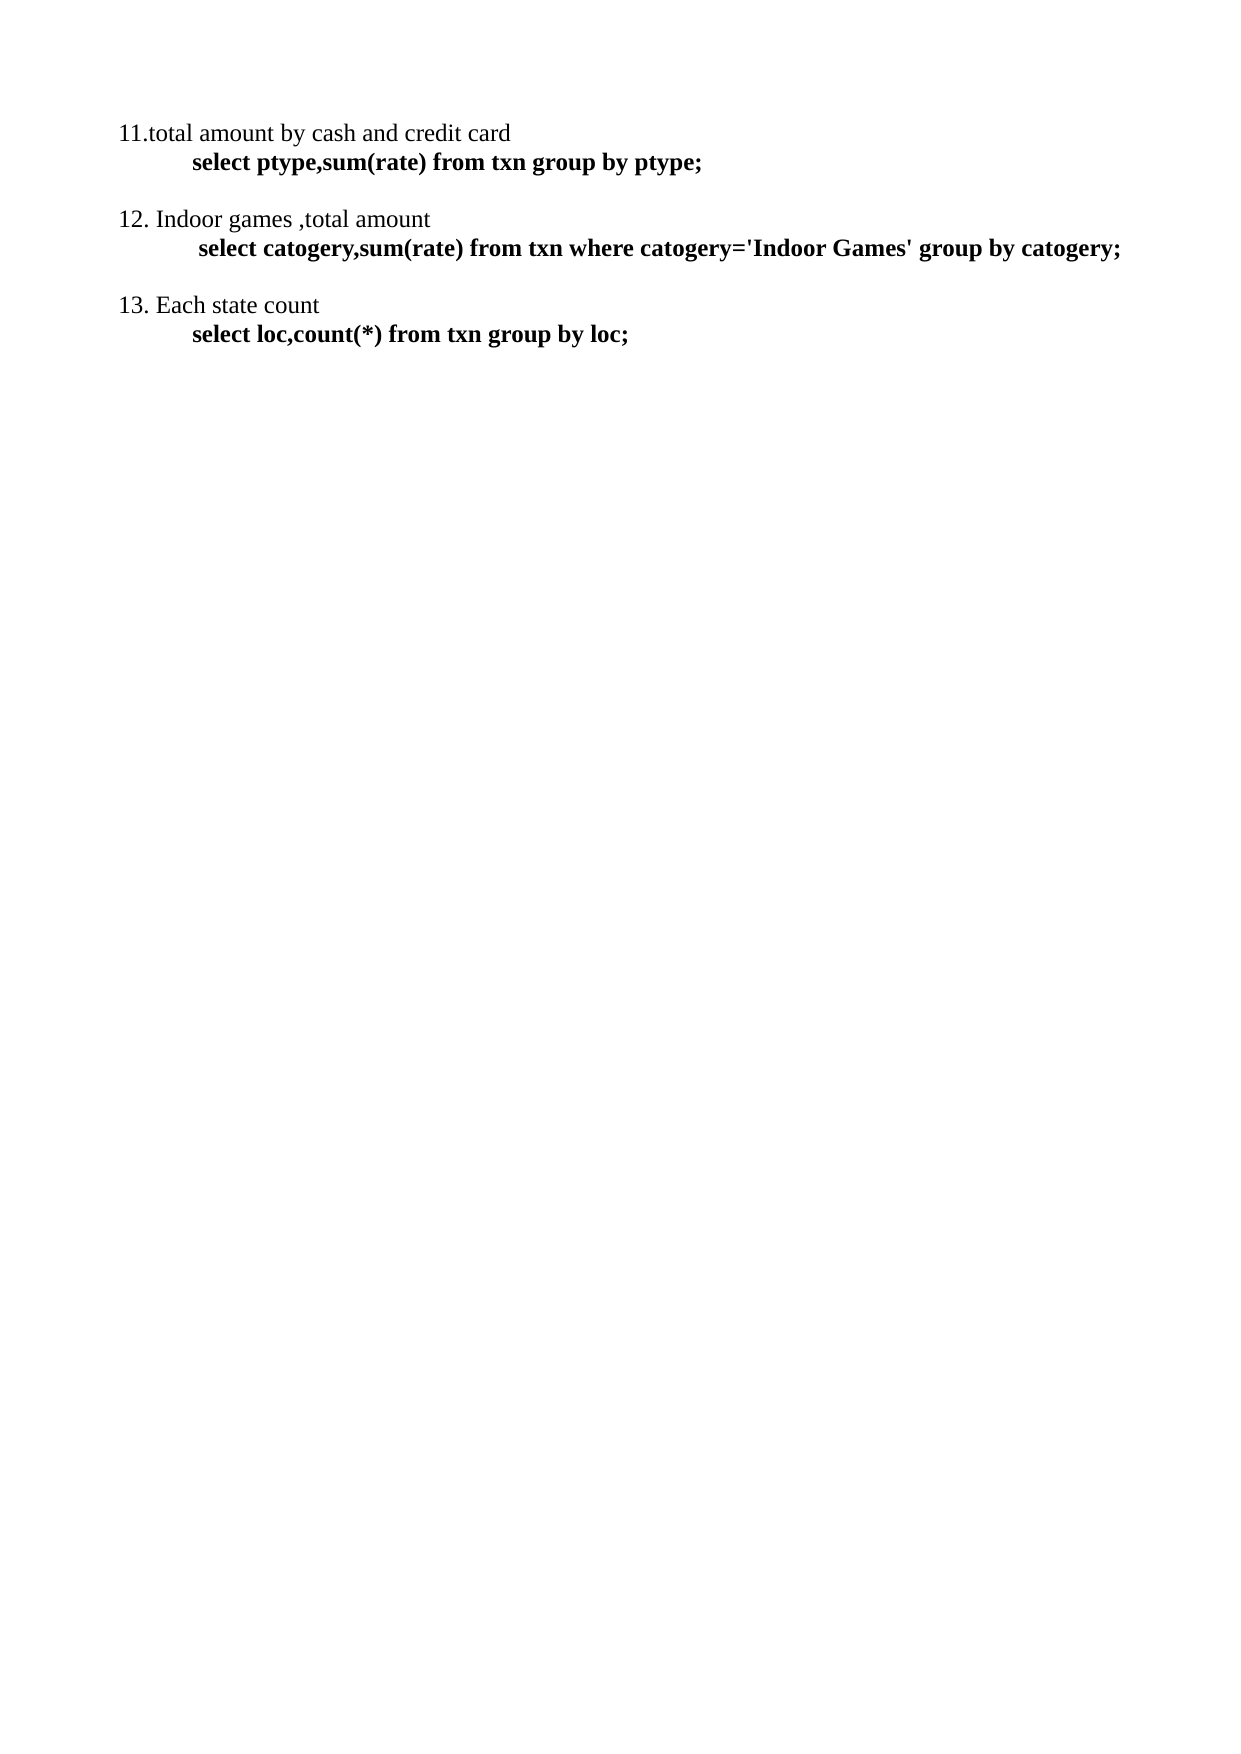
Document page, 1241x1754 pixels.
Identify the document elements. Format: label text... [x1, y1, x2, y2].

text 11.total amount by cash and credit card [118, 118, 1122, 147]
text select loc,count(*) from txn group by loc; [118, 319, 1122, 348]
text select ptype,sum(rate) from txn group by ptype; [118, 147, 1122, 176]
text 12. Indoor games ,total amount [118, 204, 1122, 233]
text 13. Each state count [118, 291, 1122, 319]
text select catogery,sum(rate) from txn where catogery='Indoor Games' group by catogery; [118, 233, 1122, 262]
